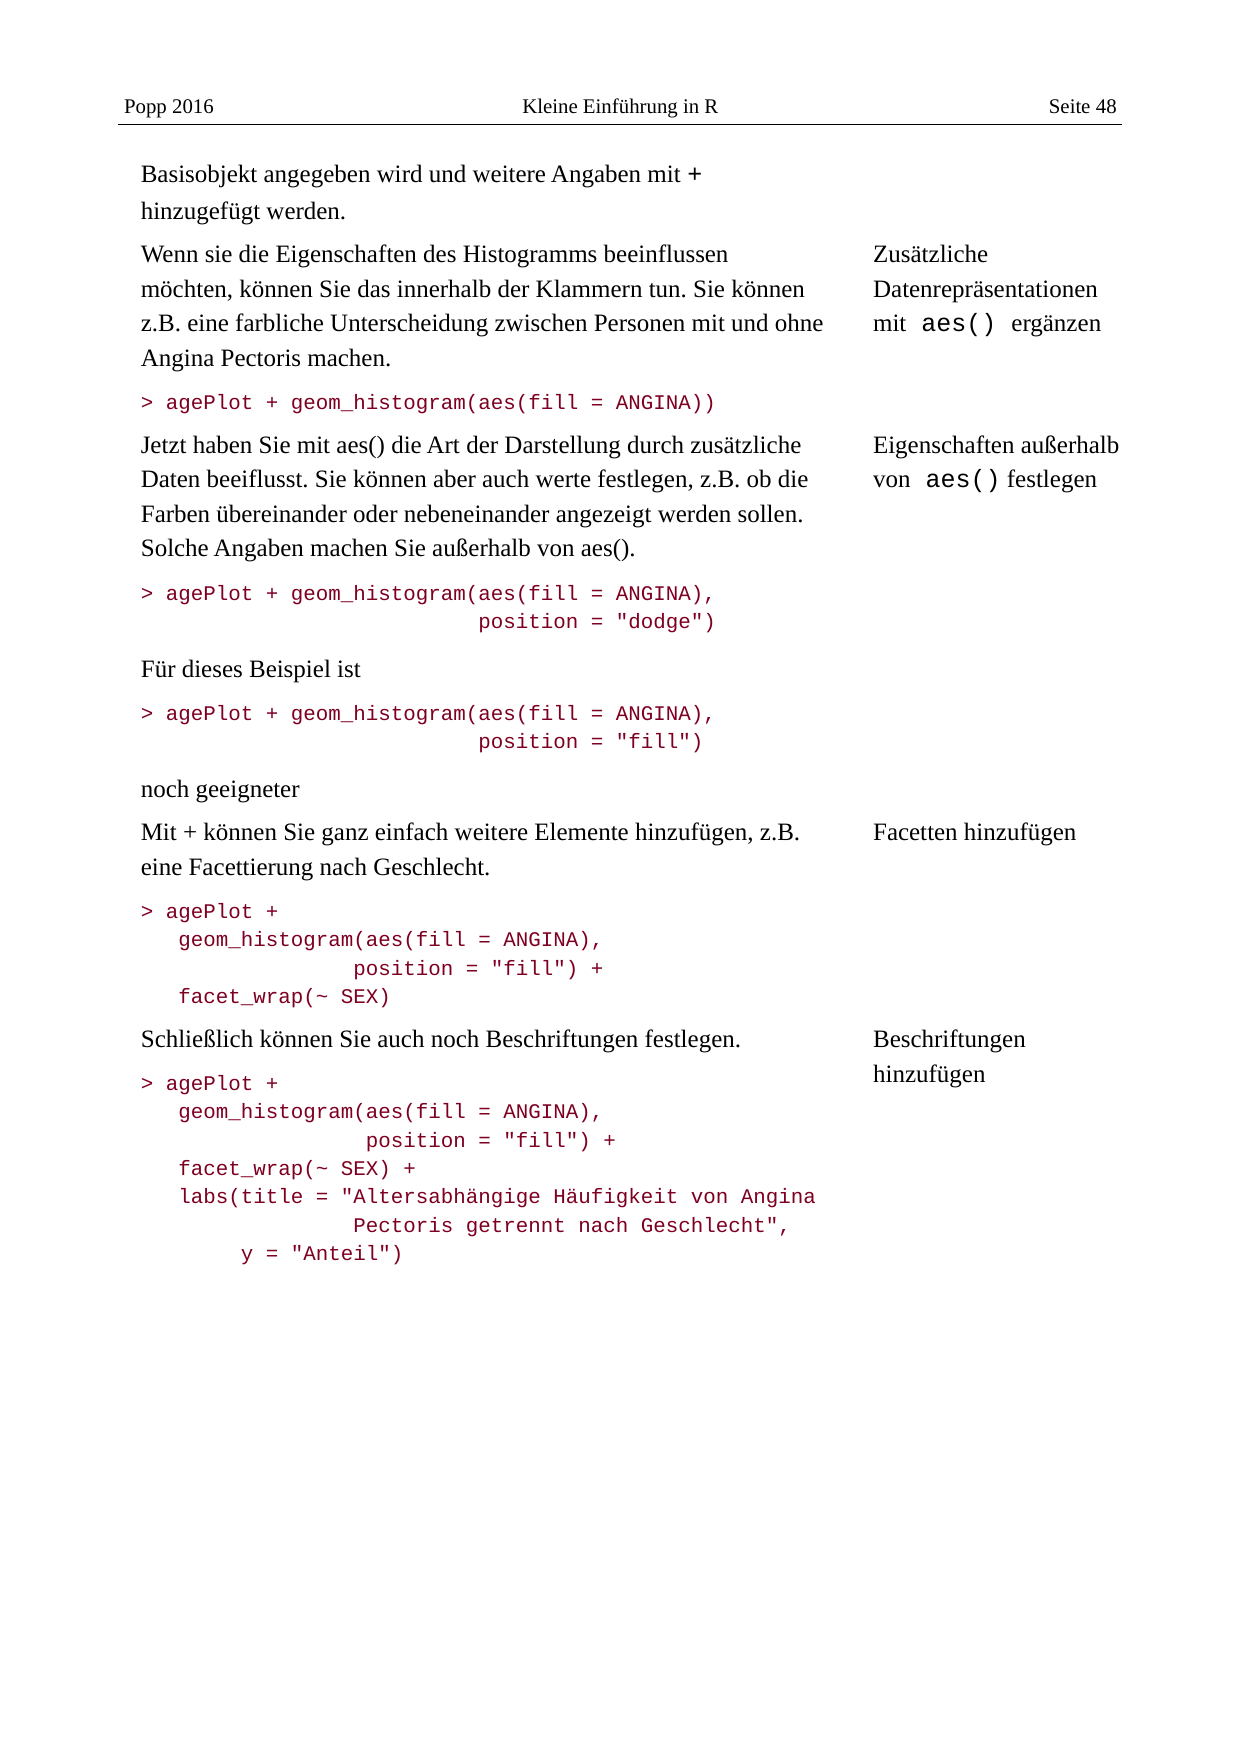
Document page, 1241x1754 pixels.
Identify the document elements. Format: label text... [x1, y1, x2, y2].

table_cell Mit + können Sie ganz einfach weitere Elemente hinzufügen, z.B. eine Facettierung nach Geschlecht. > agePlot + geom_histogram(aes(fill = ANGINA), position = "fill") + facet_wrap(~ SEX) [141, 818, 855, 1024]
table_cell Schließlich können Sie auch noch Beschriftungen festlegen. > agePlot + geom_histogram(aes(fill = ANGINA), position = "fill") + facet_wrap(~ SEX) + labs(title = "Altersabhängige Häufigkeit von Angina Pectoris getrennt nach Geschlecht", y = "Anteil") [141, 1024, 855, 1281]
table_cell Wenn sie die Eigenschaften des Histogramms beeinflussen möchten, können Sie das innerhalb der Klammern tun. Sie können z.B. eine farbliche Unterscheidung zwischen Personen mit und ohne Angina Pectoris machen. > agePlot + geom_histogram(aes(fill = ANGINA)) [141, 239, 855, 430]
table_cell Beschriftungen hinzufügen [855, 1024, 1123, 1281]
table_cell Eigenschaften außerhalb von aes() festlegen [855, 430, 1123, 817]
table_cell Facetten hinzufügen [855, 818, 1123, 1024]
table_cell Jetzt haben Sie mit aes() die Art der Darstellung durch zusätzliche Daten beeiflusst. Sie können aber auch werte festlegen, z.B. ob die Farben übereinander oder nebeneinander angezeigt werden sollen. Solche Angaben machen Sie außerhalb von aes(). > agePlot + geom_histogram(aes(fill = ANGINA), position = "dodge") Für dieses Beispiel ist > agePlot + geom_histogram(aes(fill = ANGINA), position = "fill") noch geeigneter [141, 430, 855, 817]
table_cell [855, 159, 1123, 239]
table_cell Zusätzliche Datenrepräsentationen mit aes() ergänzen [855, 239, 1123, 430]
table_cell Basisobjekt angegeben wird und weitere Angaben mit + hinzugefügt werden. [141, 159, 855, 239]
